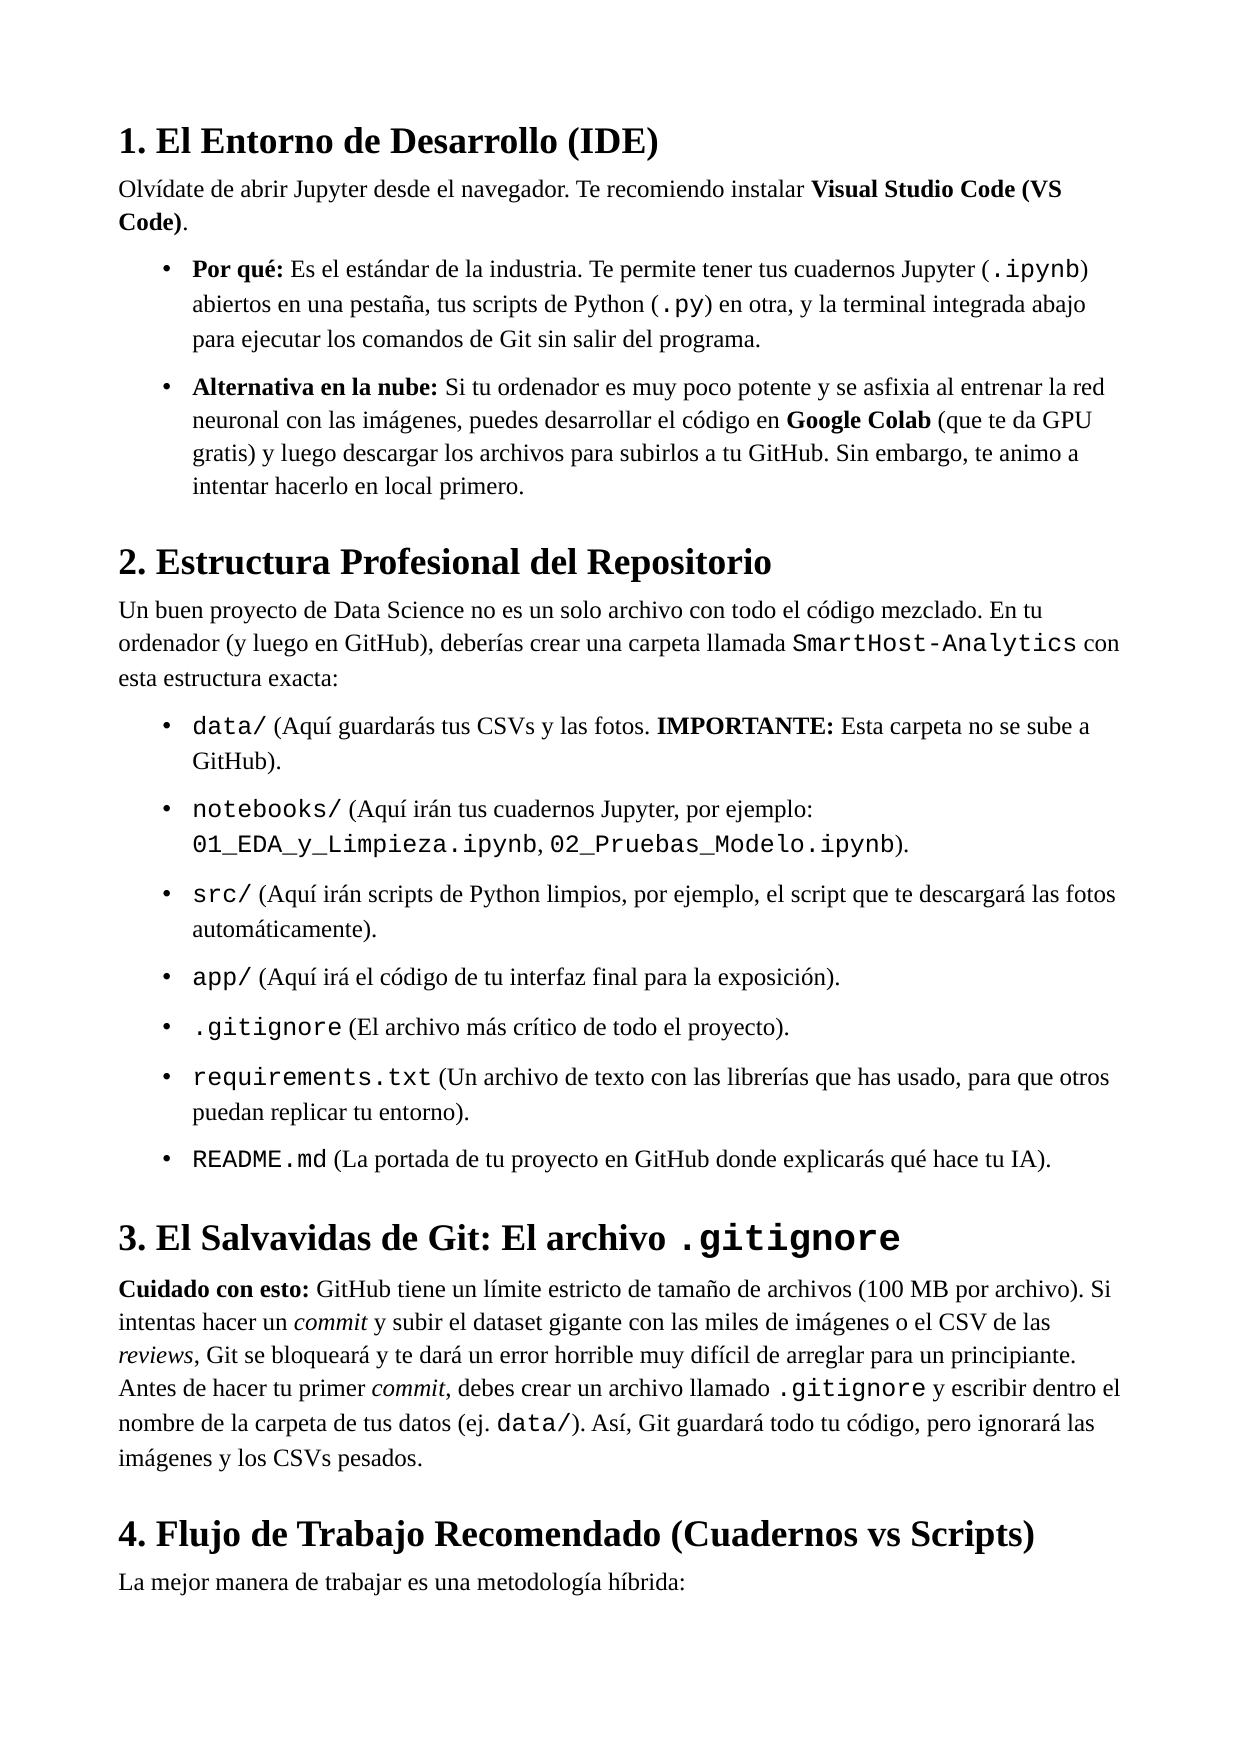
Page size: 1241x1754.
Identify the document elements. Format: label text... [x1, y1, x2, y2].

subtitle 3. El Salvavidas de Git: El archivo .gitignore [118, 1215, 1122, 1261]
list data/ (Aquí guardarás tus CSVs y las fotos. IMPORTANTE: Esta carpeta no se sube a GitHub). [162, 711, 1122, 775]
list requirements.txt (Un archivo de texto con las librerías que has usado, para que otros puedan replicar tu entorno). [162, 1062, 1122, 1125]
subtitle 2. Estructura Profesional del Repositorio [118, 540, 1122, 583]
list .gitignore (El archivo más crítico de todo el proyecto). [162, 1012, 1122, 1042]
list Alternativa en la nube: Si tu ordenador es muy poco potente y se asfixia al entrenar la red neuronal con las imágenes, puedes desarrollar el código en Google Colab (que te da GPU gratis) y luego descargar los archivos para subirlos a tu GitHub. Sin embargo, te animo a intentar hacerlo en local primero. [162, 372, 1122, 500]
subtitle 4. Flujo de Trabajo Recomendado (Cuadernos vs Scripts) [118, 1512, 1122, 1555]
text Cuidado con esto: GitHub tiene un límite estricto de tamaño de archivos (100 MB por archivo). Si intentas hacer un commit y subir el dataset gigante con las miles de imágenes o el CSV de las reviews, Git se bloqueará y te dará un error horrible muy difícil de arreglar para un principiante. Antes de hacer tu primer commit, debes crear un archivo llamado .gitignore y escribir dentro el nombre de la carpeta de tus datos (ej. data/). Así, Git guardará todo tu código, pero ignorará las imágenes y los CSVs pesados. [118, 1274, 1122, 1472]
list Por qué: Es el estándar de la industria. Te permite tener tus cuadernos Jupyter (.ipynb) abiertos en una pestaña, tus scripts de Python (.py) en otra, y la terminal integrada abajo para ejecutar los comandos de Git sin salir del programa. [162, 254, 1122, 353]
subtitle 1. El Entorno de Desarrollo (IDE) [118, 118, 1122, 161]
list src/ (Aquí irán scripts de Python limpios, por ejemplo, el script que te descargará las fotos automáticamente). [162, 879, 1122, 943]
text Un buen proyecto de Data Science no es un solo archivo con todo el código mezclado. En tu ordenador (y luego en GitHub), deberías crear una carpeta llamada SmartHost-Analytics con esta estructura exacta: [118, 595, 1122, 692]
list notebooks/ (Aquí irán tus cuadernos Jupyter, por ejemplo: 01_EDA_y_Limpieza.ipynb, 02_Pruebas_Modelo.ipynb). [162, 794, 1122, 860]
list app/ (Aquí irá el código de tu interfaz final para la exposición). [162, 962, 1122, 992]
text Olvídate de abrir Jupyter desde el navegador. Te recomiendo instalar Visual Studio Code (VS Code). [118, 174, 1122, 236]
list README.md (La portada de tu proyecto en GitHub donde explicarás qué hace tu IA). [162, 1144, 1122, 1175]
text La mejor manera de trabajar es una metodología híbrida: [118, 1567, 1122, 1596]
